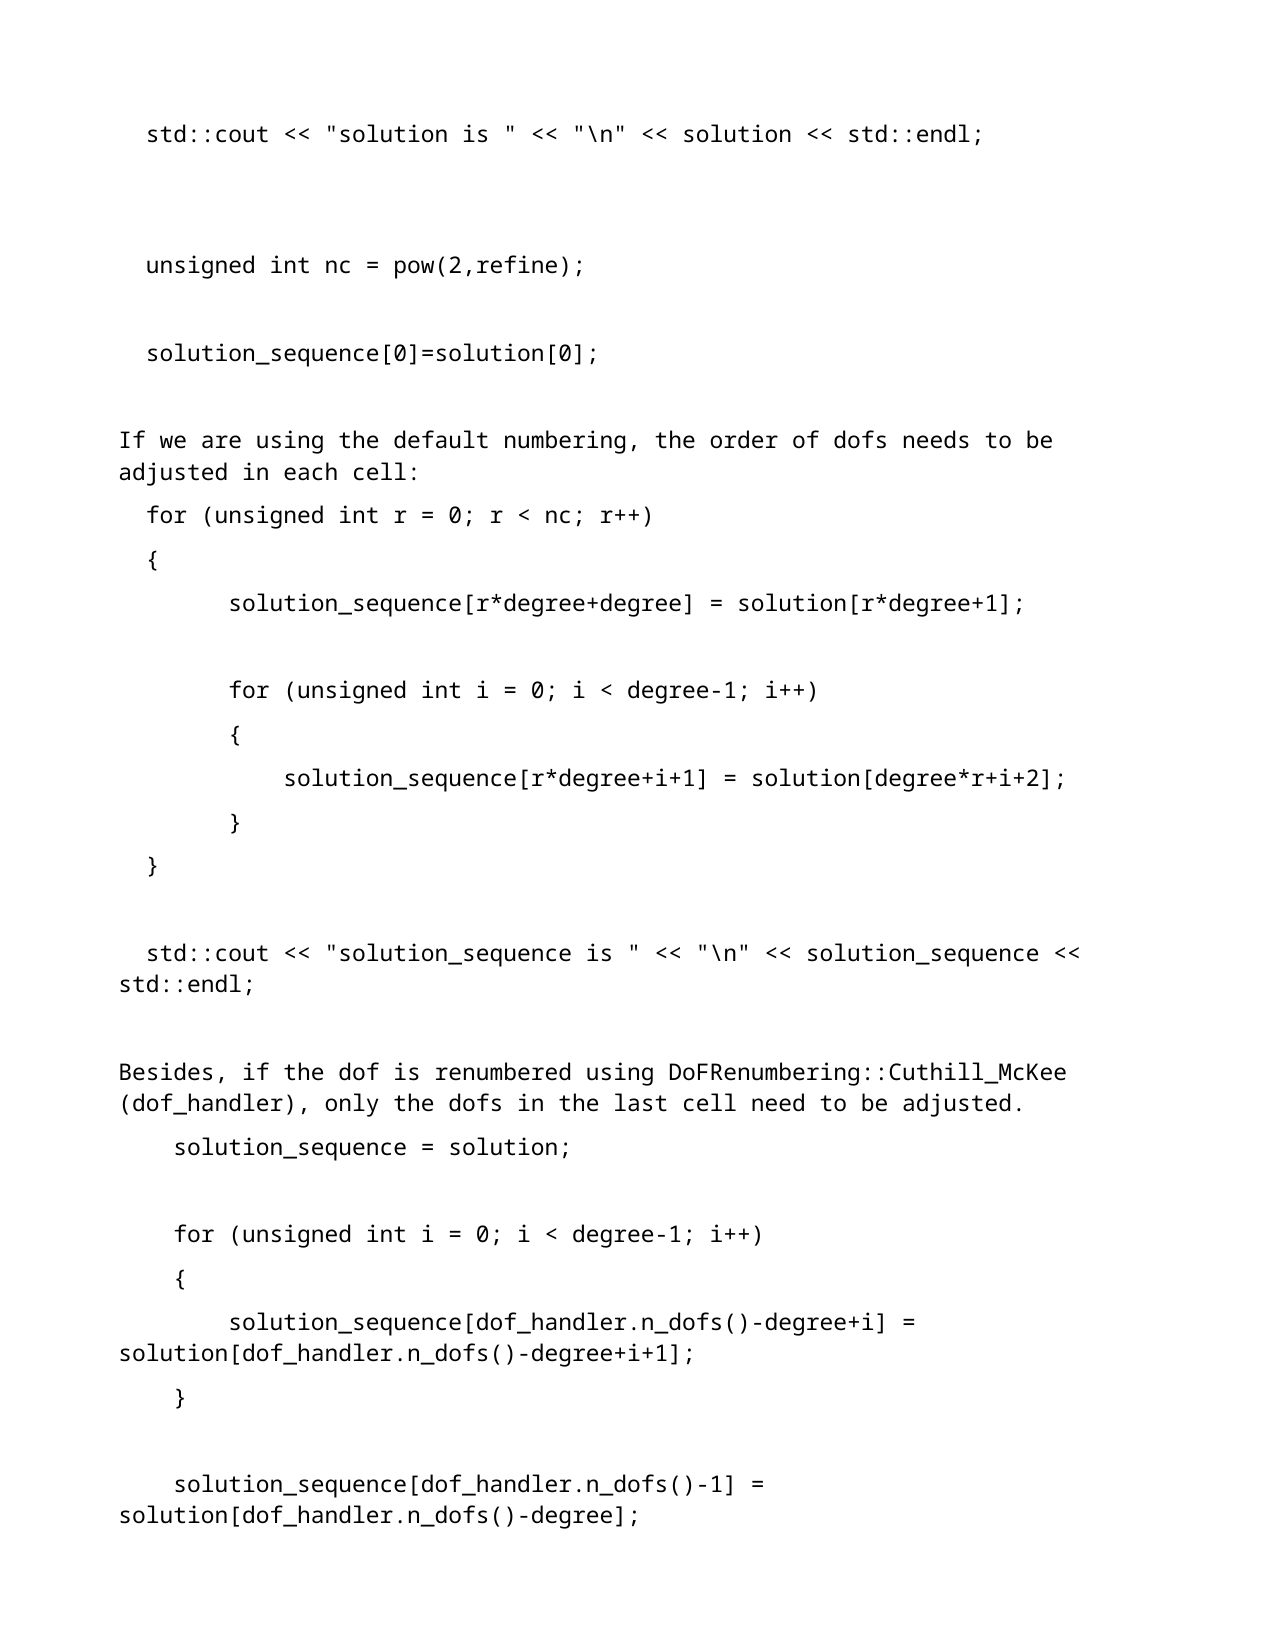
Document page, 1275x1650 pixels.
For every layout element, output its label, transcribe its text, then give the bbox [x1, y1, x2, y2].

text solution_sequence = solution; [118, 1131, 1157, 1162]
text { [118, 543, 1157, 574]
text If we are using the default numbering, the order of dofs needs to be adjusted in each cell: [118, 424, 1157, 487]
text solution_sequence[0]=solution[0]; [118, 337, 1157, 368]
text solution_sequence[dof_handler.n_dofs()-1] = solution[dof_handler.n_dofs()-degree]; [118, 1468, 1157, 1531]
text { [118, 718, 1157, 749]
text Besides, if the dof is renumbered using DoFRenumbering::Cuthill_McKee (dof_handler), only the dofs in the last cell need to be adjusted. [118, 1056, 1157, 1118]
text std::cout << "solution_sequence is " << "\n" << solution_sequence << std::endl; [118, 937, 1157, 999]
text for (unsigned int r = 0; r < nc; r++) [118, 499, 1157, 531]
text solution_sequence[dof_handler.n_dofs()-degree+i] = solution[dof_handler.n_dofs()-degree+i+1]; [118, 1306, 1157, 1368]
text unsigned int nc = pow(2,refine); [118, 249, 1157, 281]
text } [118, 849, 1157, 881]
text solution_sequence[r*degree+degree] = solution[r*degree+1]; [118, 587, 1157, 618]
text std::cout << "solution is " << "\n" << solution << std::endl; [118, 118, 1157, 149]
text } [118, 1381, 1157, 1412]
text solution_sequence[r*degree+i+1] = solution[degree*r+i+2]; [118, 762, 1157, 793]
text for (unsigned int i = 0; i < degree-1; i++) [118, 674, 1157, 706]
text } [118, 806, 1157, 837]
text { [118, 1262, 1157, 1293]
text for (unsigned int i = 0; i < degree-1; i++) [118, 1218, 1157, 1249]
